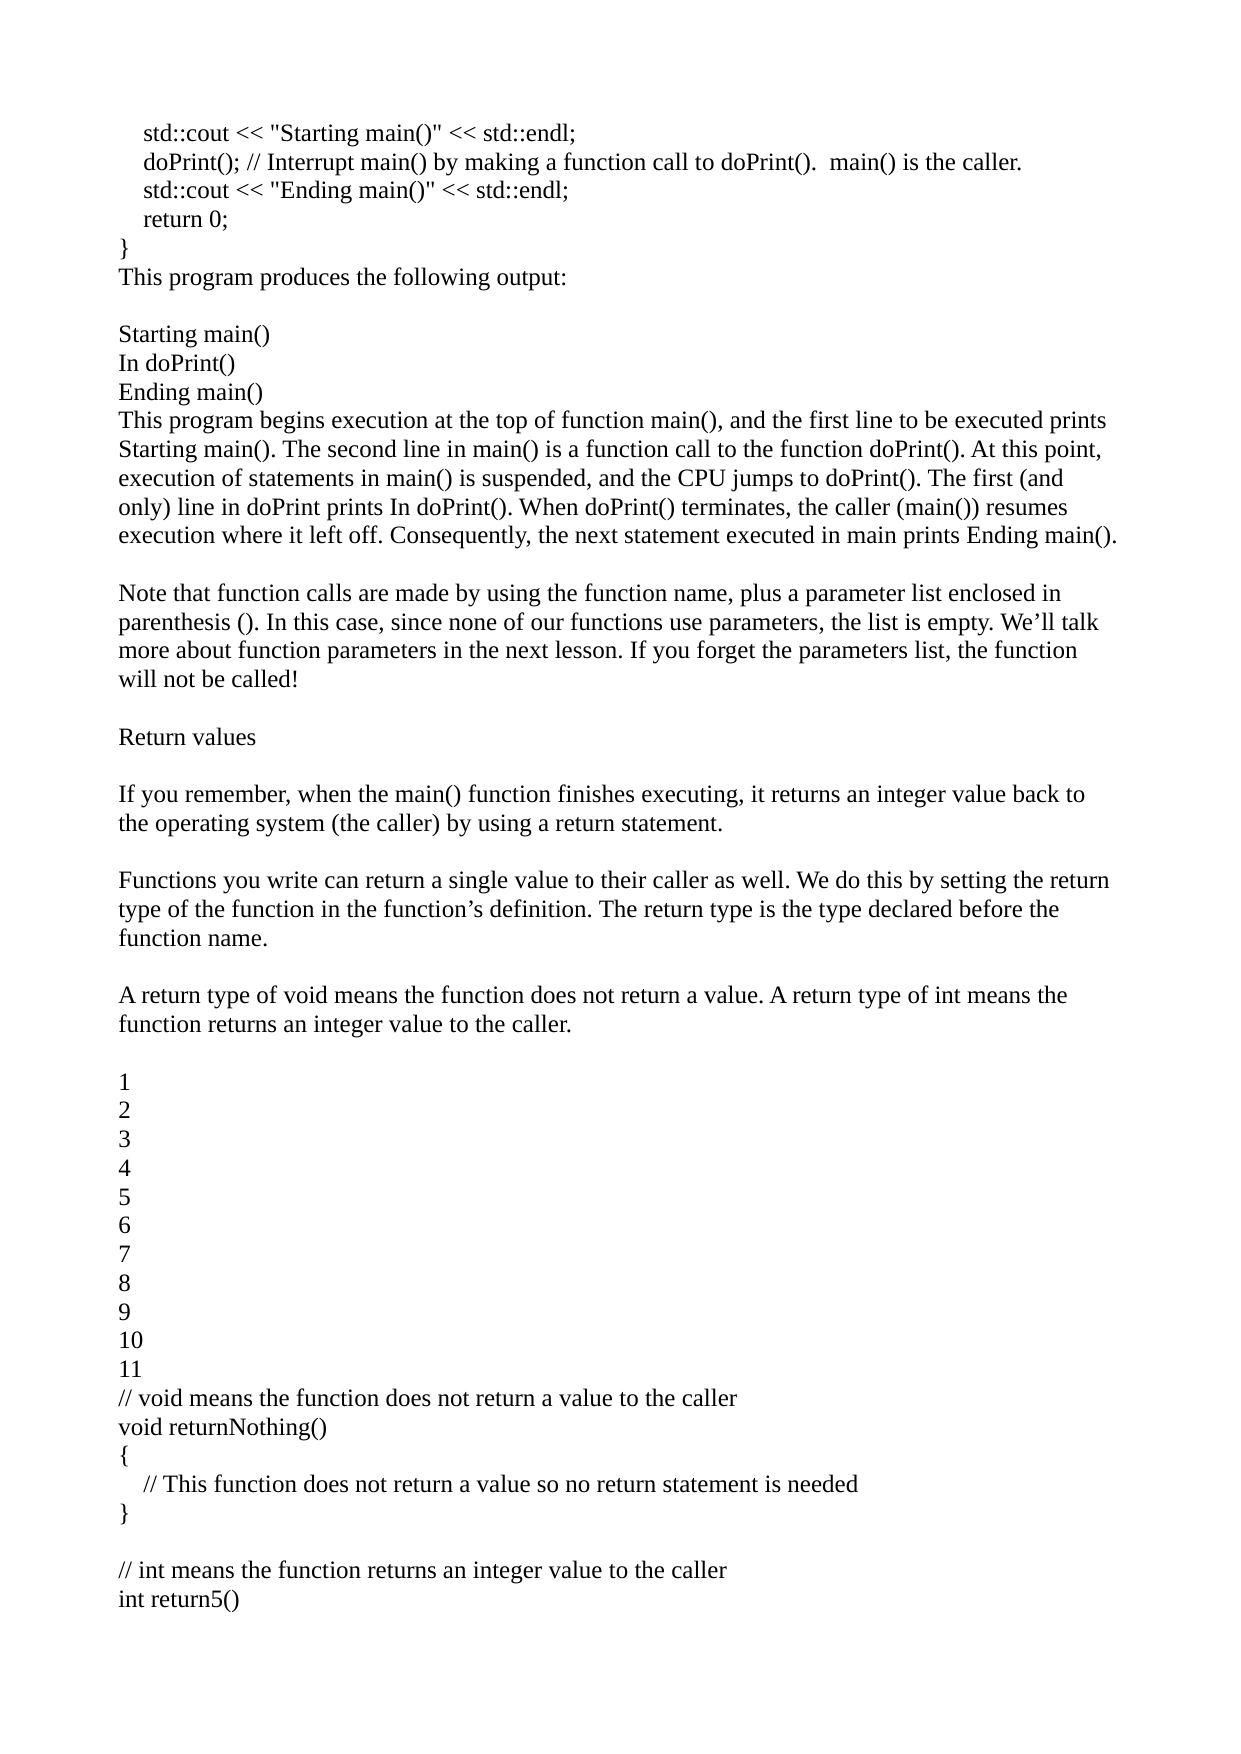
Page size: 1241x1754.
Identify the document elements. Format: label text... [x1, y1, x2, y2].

text } [118, 1498, 1122, 1527]
text 5 [118, 1182, 1122, 1211]
text // This function does not return a value so no return statement is needed [118, 1469, 1122, 1498]
text int return5() [118, 1584, 1122, 1613]
text return 0; [118, 204, 1122, 233]
text 10 [118, 1326, 1122, 1354]
text Return values [118, 722, 1122, 751]
text 2 [118, 1096, 1122, 1124]
text If you remember, when the main() function finishes executing, it returns an integer value back to the operating system (the caller) by using a return statement. [118, 779, 1122, 837]
text Functions you write can return a single value to their caller as well. We do this by setting the return type of the function in the function’s definition. The return type is the type declared before the function name. [118, 866, 1122, 952]
text doPrint(); // Interrupt main() by making a function call to doPrint(). main() is the caller. [118, 147, 1122, 176]
text { [118, 1441, 1122, 1469]
text 4 [118, 1153, 1122, 1182]
text In doPrint() [118, 348, 1122, 377]
text 6 [118, 1211, 1122, 1239]
text This program produces the following output: [118, 262, 1122, 291]
text 8 [118, 1268, 1122, 1297]
text std::cout << "Ending main()" << std::endl; [118, 176, 1122, 204]
text 7 [118, 1239, 1122, 1268]
text 1 [118, 1067, 1122, 1096]
text Ending main() [118, 377, 1122, 406]
text 3 [118, 1124, 1122, 1153]
text 11 [118, 1354, 1122, 1383]
text } [118, 233, 1122, 262]
text A return type of void means the function does not return a value. A return type of int means the function returns an integer value to the caller. [118, 981, 1122, 1038]
text void returnNothing() [118, 1412, 1122, 1441]
text // void means the function does not return a value to the caller [118, 1383, 1122, 1412]
text // int means the function returns an integer value to the caller [118, 1556, 1122, 1584]
text This program begins execution at the top of function main(), and the first line to be executed prints Starting main(). The second line in main() is a function call to the function doPrint(). At this point, execution of statements in main() is suspended, and the CPU jumps to doPrint(). The first (and only) line in doPrint prints In doPrint(). When doPrint() terminates, the caller (main()) resumes execution where it left off. Consequently, the next statement executed in main prints Ending main(). [118, 406, 1122, 549]
text std::cout << "Starting main()" << std::endl; [118, 118, 1122, 147]
text 9 [118, 1297, 1122, 1326]
text Note that function calls are made by using the function name, plus a parameter list enclosed in parenthesis (). In this case, since none of our functions use parameters, the list is empty. We’ll talk more about function parameters in the next lesson. If you forget the parameters list, the function will not be called! [118, 578, 1122, 693]
text Starting main() [118, 319, 1122, 348]
